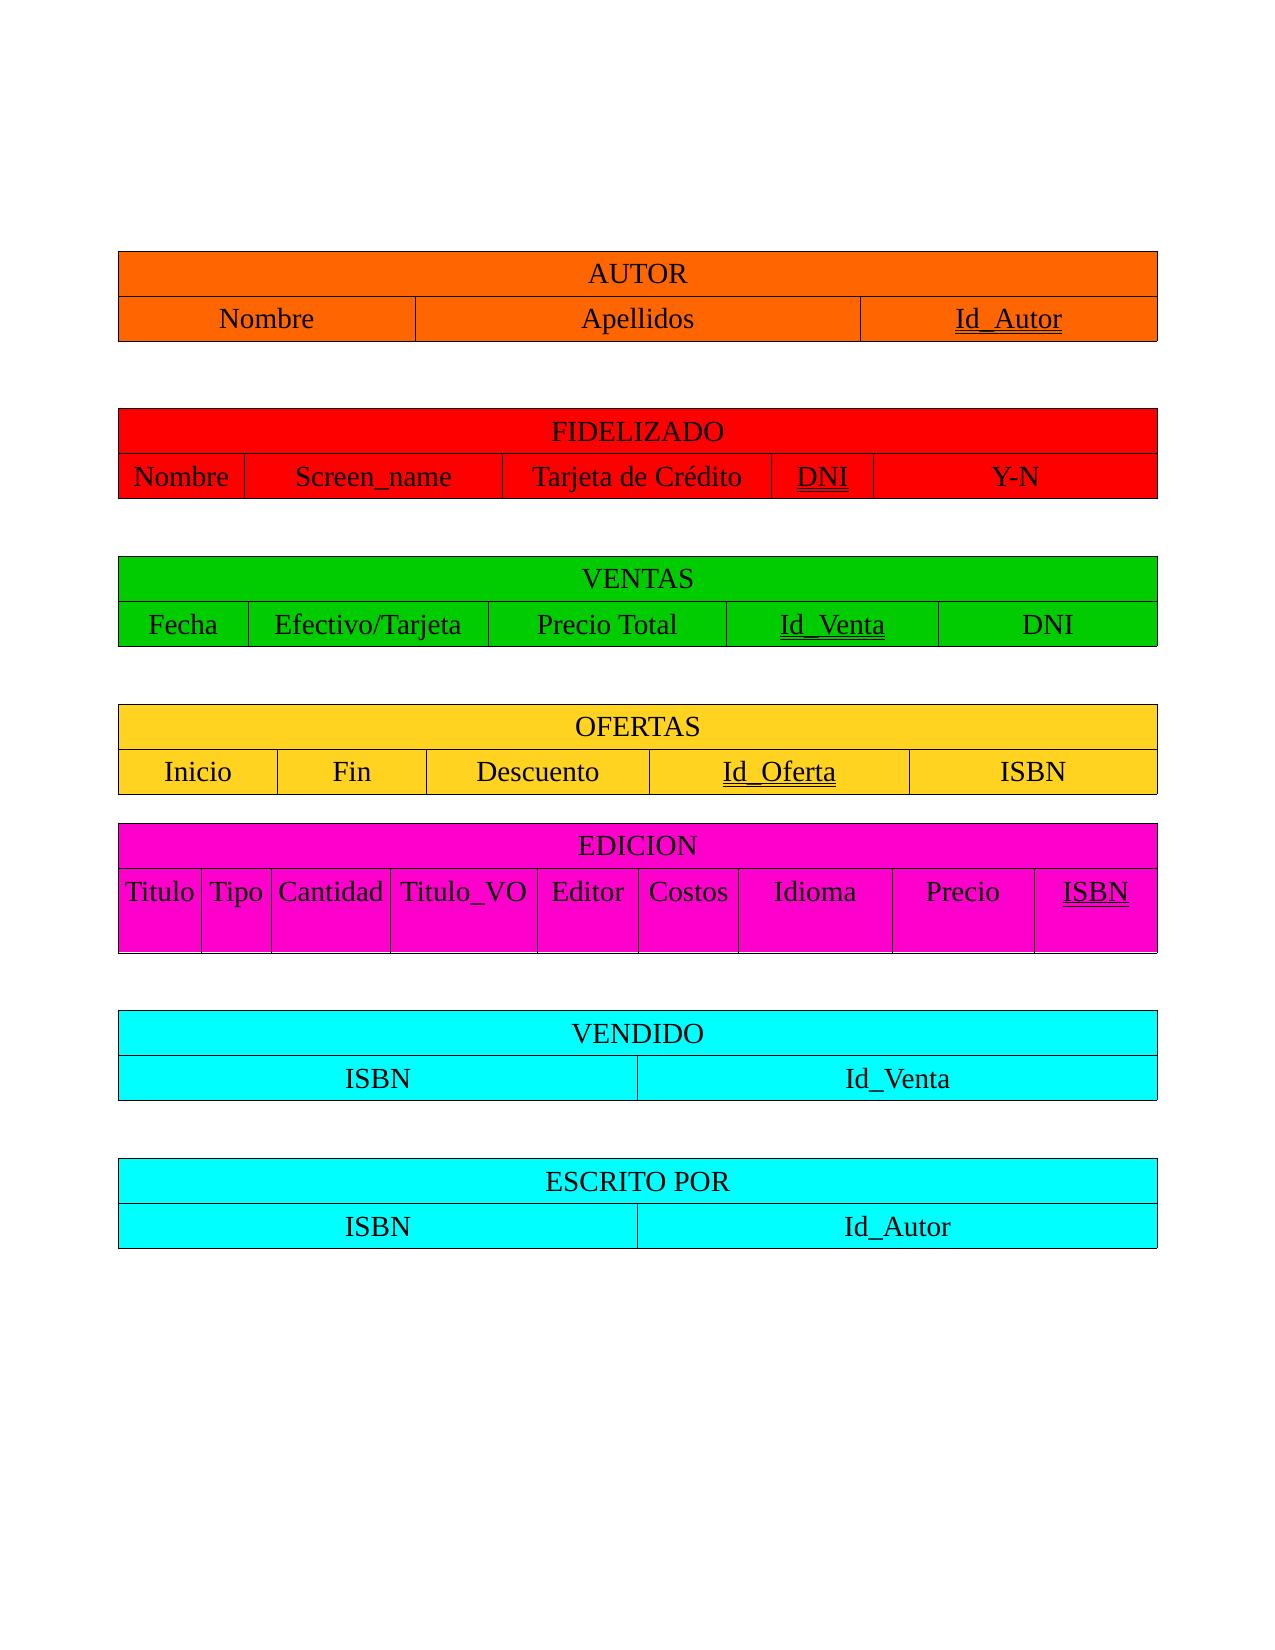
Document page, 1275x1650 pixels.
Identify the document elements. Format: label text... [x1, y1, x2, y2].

table_cell Precio [893, 869, 1034, 952]
table_cell Descuento [427, 750, 649, 794]
table_cell Id_Venta [727, 602, 938, 646]
table_cell Id_Autor [861, 297, 1157, 341]
table_cell ISBN [119, 1204, 637, 1248]
table_cell Editor [538, 869, 638, 952]
table_header OFERTAS [119, 705, 1157, 749]
table_cell Fecha [119, 602, 248, 646]
table_cell Precio Total [489, 602, 726, 646]
table_cell Apellidos [416, 297, 860, 341]
table_cell Inicio [119, 750, 277, 794]
table_cell Fin [278, 750, 426, 794]
table_header VENTAS [119, 557, 1157, 601]
table_cell Nombre [119, 454, 244, 498]
table_cell Id_Venta [638, 1056, 1157, 1100]
table_header FIDELIZADO [119, 409, 1157, 453]
table_cell Nombre [119, 297, 415, 341]
table_cell Id_Oferta [650, 750, 909, 794]
table_cell Titulo [119, 869, 201, 952]
table_cell Cantidad [272, 869, 390, 952]
table_cell Tipo [202, 869, 271, 952]
table_cell Id_Autor [638, 1204, 1157, 1248]
table_cell Idioma [739, 869, 892, 952]
table_header EDICION [119, 824, 1157, 868]
table_cell Costos [639, 869, 738, 952]
table_cell Screen_name [245, 454, 502, 498]
table_cell Tarjeta de Crédito [503, 454, 771, 498]
table_header VENDIDO [119, 1011, 1157, 1055]
table_cell DNI [939, 602, 1157, 646]
table_cell Titulo_VO [391, 869, 537, 952]
table_header AUTOR [119, 252, 1157, 296]
table_cell ISBN [119, 1056, 637, 1100]
table_cell Y-N [874, 454, 1157, 498]
table_cell Efectivo/Tarjeta [249, 602, 488, 646]
table_cell DNI [772, 454, 873, 498]
table_cell ISBN [1035, 869, 1157, 952]
table_header ESCRITO POR [119, 1159, 1157, 1203]
table_cell ISBN [910, 750, 1157, 794]
